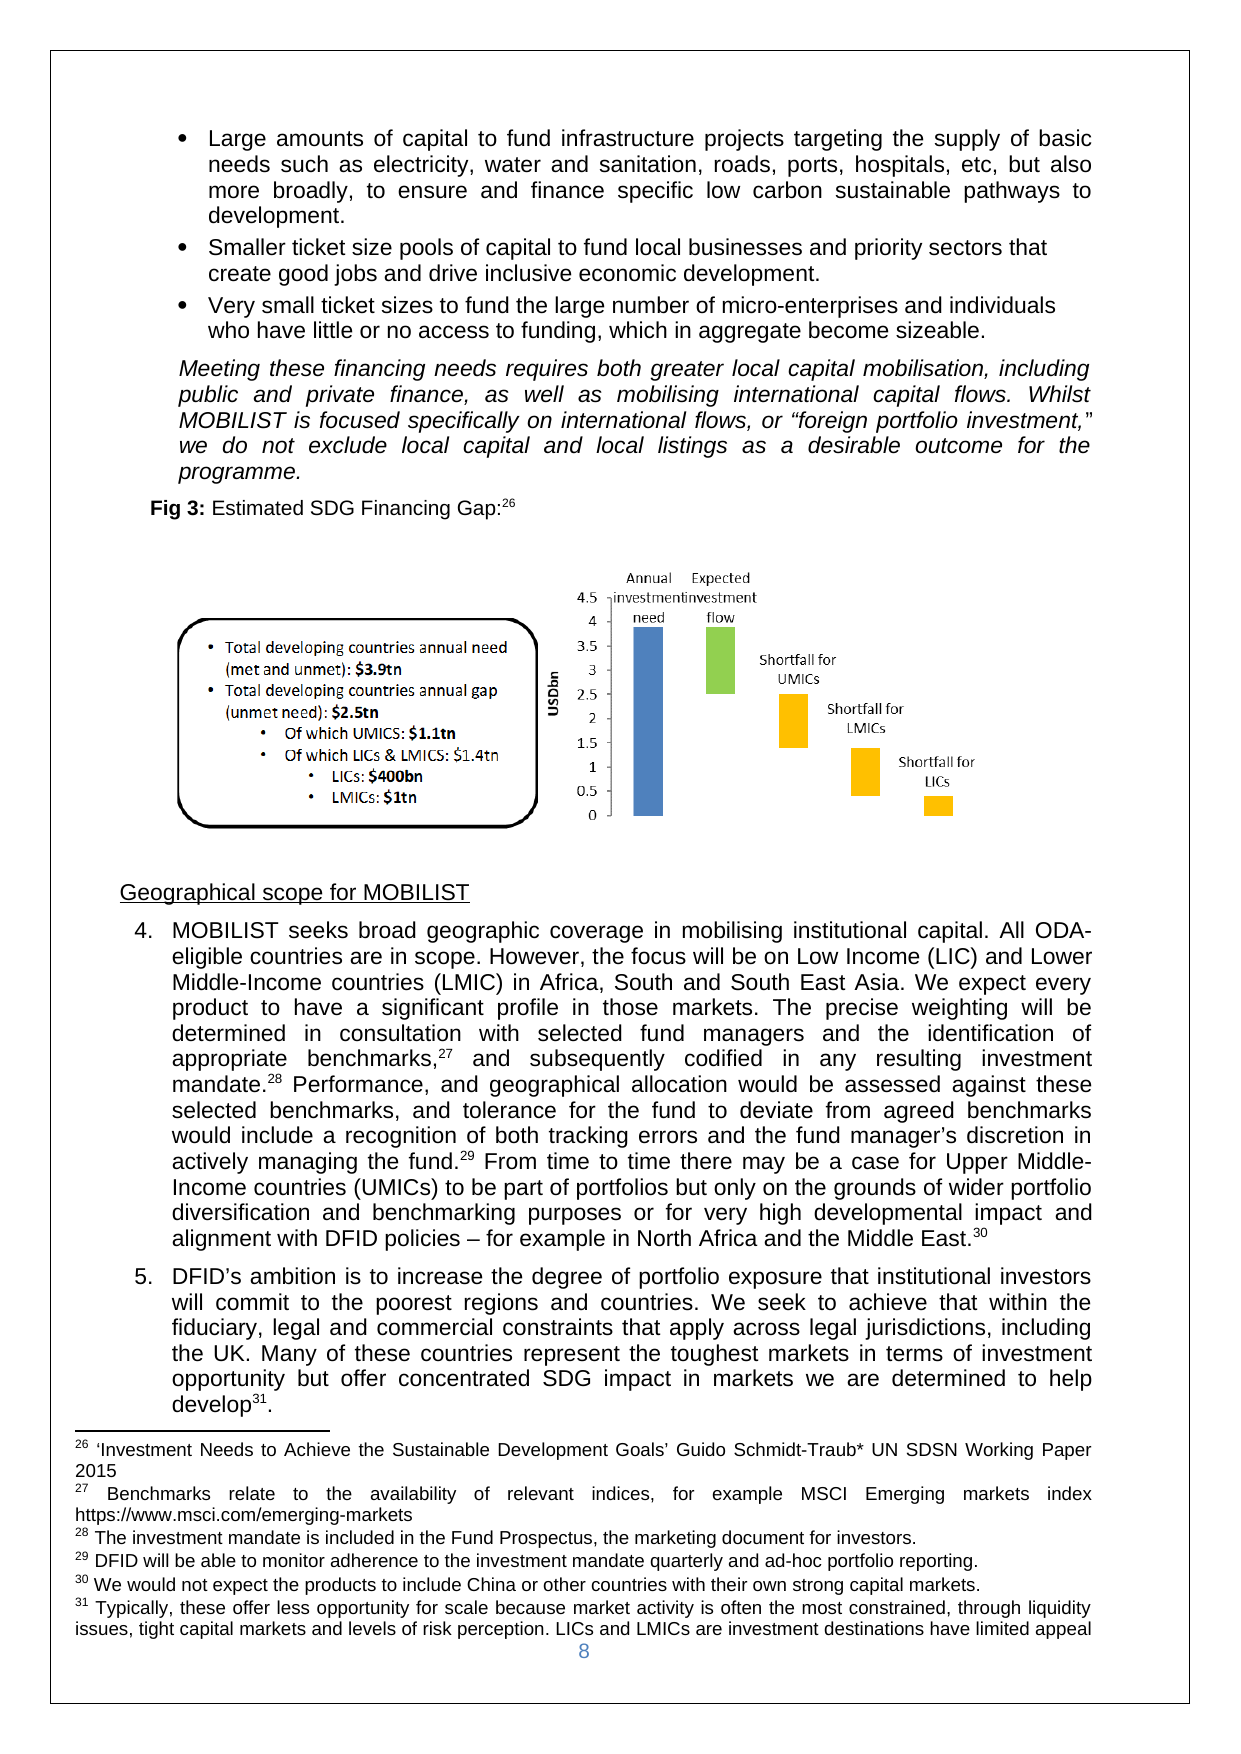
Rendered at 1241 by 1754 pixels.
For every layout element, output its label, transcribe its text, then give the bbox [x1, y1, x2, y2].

text Geographical scope for MOBILIST [75, 880, 1093, 906]
list The investment mandate is included in the Fund Prospectus, the marketing document for investors. [75, 1526, 1093, 1549]
list Benchmarks relate to the availability of relevant indices, for example MSCI Emerging markets index https://www.msci.com/emerging-markets [75, 1482, 1093, 1526]
list DFID’s ambition is to increase the degree of portfolio exposure that institutional investors will commit to the poorest regions and countries. We seek to achieve that within the fiduciary, legal and commercial constraints that apply across legal jurisdictions, including the UK. Many of these countries represent the toughest markets in terms of investment opportunity but offer concentrated SDG impact in markets we are determined to help develop. [134, 1264, 1093, 1417]
picture [177, 532, 991, 830]
list We would not expect the products to include China or other countries with their own strong capital markets. [75, 1572, 1093, 1596]
list Typically, these offer less opportunity for scale because market activity is often the most constrained, through liquidity issues, tight capital markets and levels of risk perception. LICs and LMICs are investment destinations have limited appeal [75, 1596, 1093, 1640]
text ‘Investment Needs to Achieve the Sustainable Development Goals’ Guido Schmidt-Traub* UN SDSN Working Paper 2015 [75, 1437, 1093, 1482]
text Meeting these financing needs requires both greater local capital mobilisation, including public and private finance, as well as mobilising international capital flows. Whilst MOBILIST is focused specifically on international flows, or “foreign portfolio investment,” we do not exclude local capital and local listings as a desirable outcome for the programme. [178, 356, 1093, 484]
text Fig 3: Estimated SDG Financing Gap: [103, 497, 1093, 520]
list DFID will be able to monitor adherence to the investment mandate quarterly and ad-hoc portfolio reporting. [75, 1549, 1093, 1572]
list MOBILIST seeks broad geographic coverage in mobilising institutional capital. All ODA-eligible countries are in scope. However, the focus will be on Low Income (LIC) and Lower Middle-Income countries (LMIC) in Africa, South and South East Asia. We expect every product to have a significant profile in those markets. The precise weighting will be determined in consultation with selected fund managers and the identification of appropriate benchmarks, and subsequently codified in any resulting investment mandate. Performance, and geographical allocation would be assessed against these selected benchmarks, and tolerance for the fund to deviate from agreed benchmarks would include a recognition of both tracking errors and the fund manager’s discretion in actively managing the fund. From time to time there may be a case for Upper Middle-Income countries (UMICs) to be part of portfolios but only on the grounds of wider portfolio diversification and benchmarking purposes or for very high developmental impact and alignment with DFID policies – for example in North Africa and the Middle East. [134, 918, 1093, 1251]
list Smaller ticket size pools of capital to fund local businesses and priority sectors that create good jobs and drive inclusive economic development. [178, 235, 1093, 286]
list Very small ticket sizes to fund the large number of micro-enterprises and individuals who have little or no access to funding, which in aggregate become sizeable. [178, 292, 1093, 343]
list Large amounts of capital to fund infrastructure projects targeting the supply of basic needs such as electricity, water and sanitation, roads, ports, hospitals, etc, but also more broadly, to ensure and finance specific low carbon sustainable pathways to development. [178, 126, 1093, 228]
